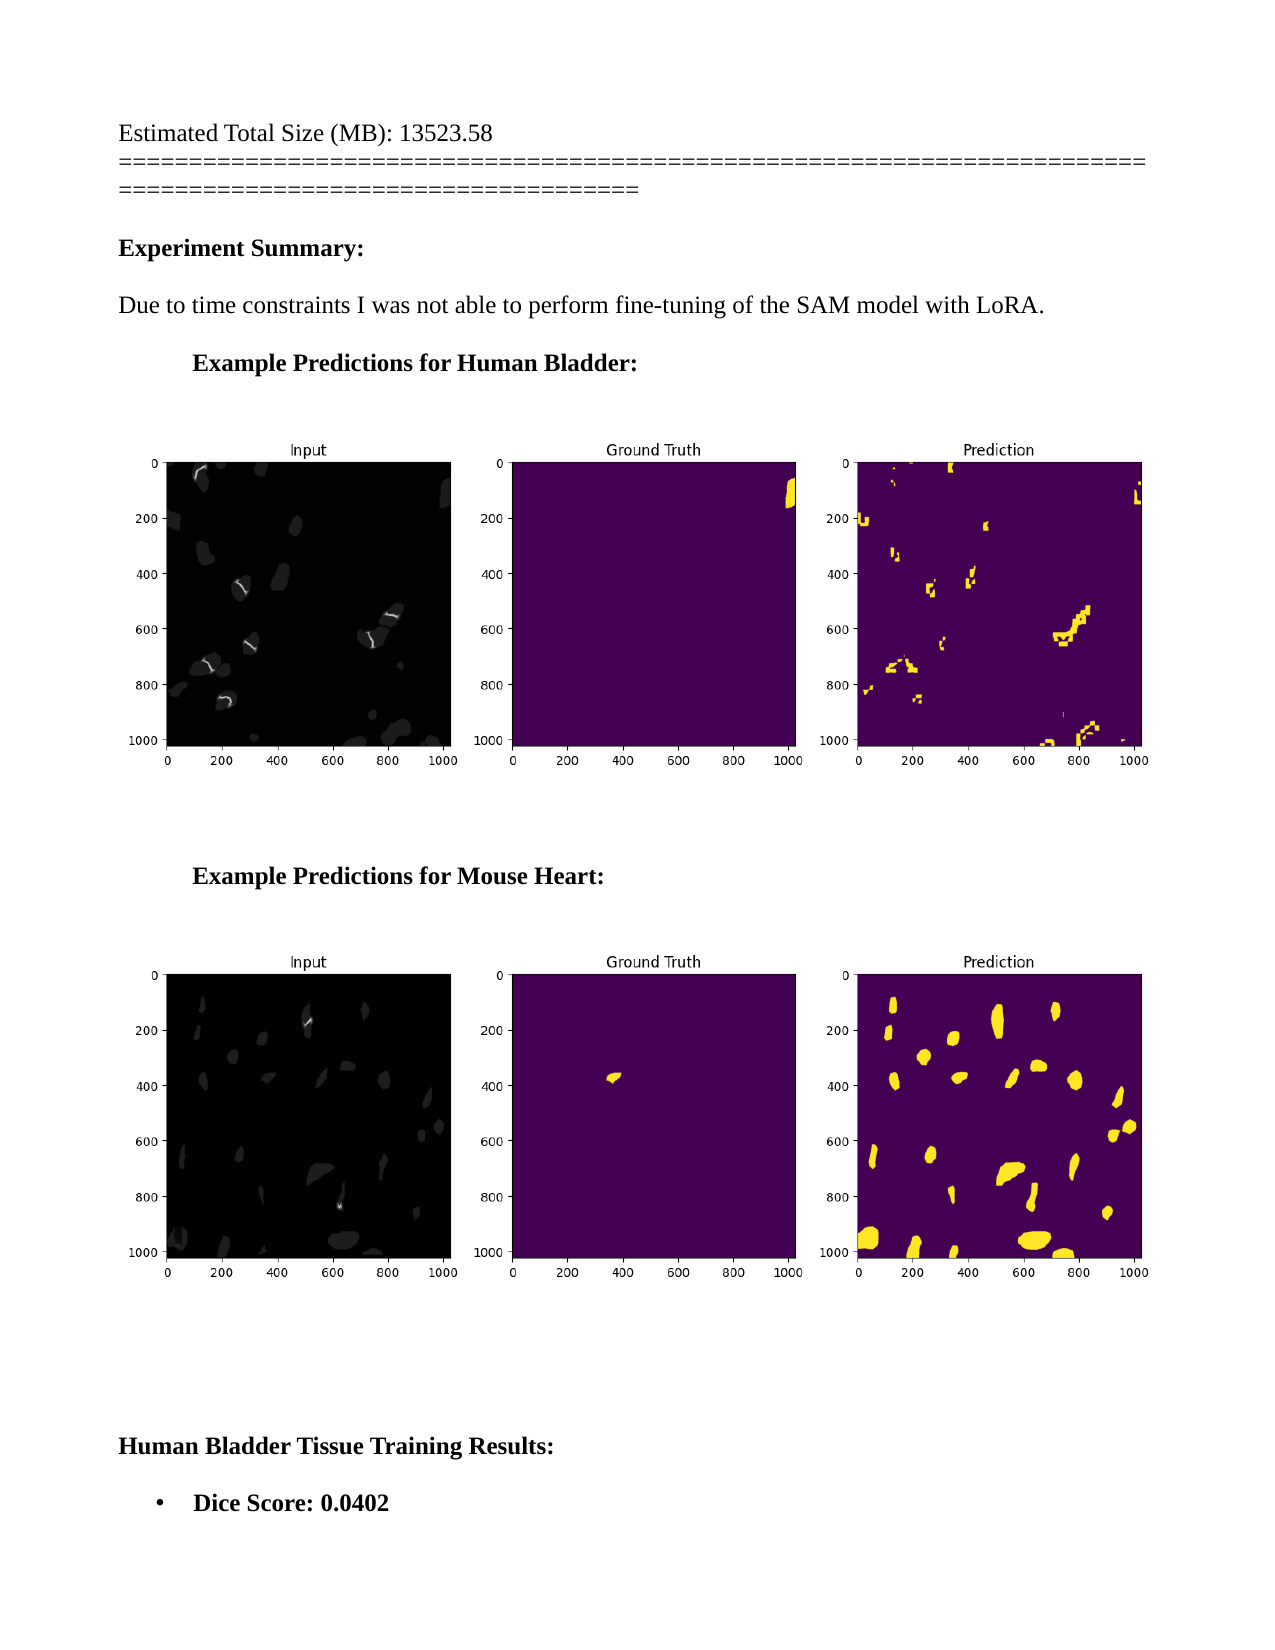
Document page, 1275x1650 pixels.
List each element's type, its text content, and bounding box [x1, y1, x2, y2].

picture [118, 434, 1157, 775]
text Experiment Summary: [118, 233, 1157, 262]
text ============================================================================================================== [118, 147, 1157, 204]
text Due to time constraints I was not able to perform fine-tuning of the SAM model with LoRA. [118, 291, 1157, 319]
text Estimated Total Size (MB): 13523.58 [118, 118, 1157, 147]
list Dice Score: 0.0402 [156, 1488, 1157, 1517]
text Example Predictions for Mouse Heart: [118, 861, 1157, 889]
text Human Bladder Tissue Training Results: [118, 1431, 1157, 1459]
picture [118, 947, 1157, 1287]
text Example Predictions for Human Bladder: [118, 348, 1157, 377]
